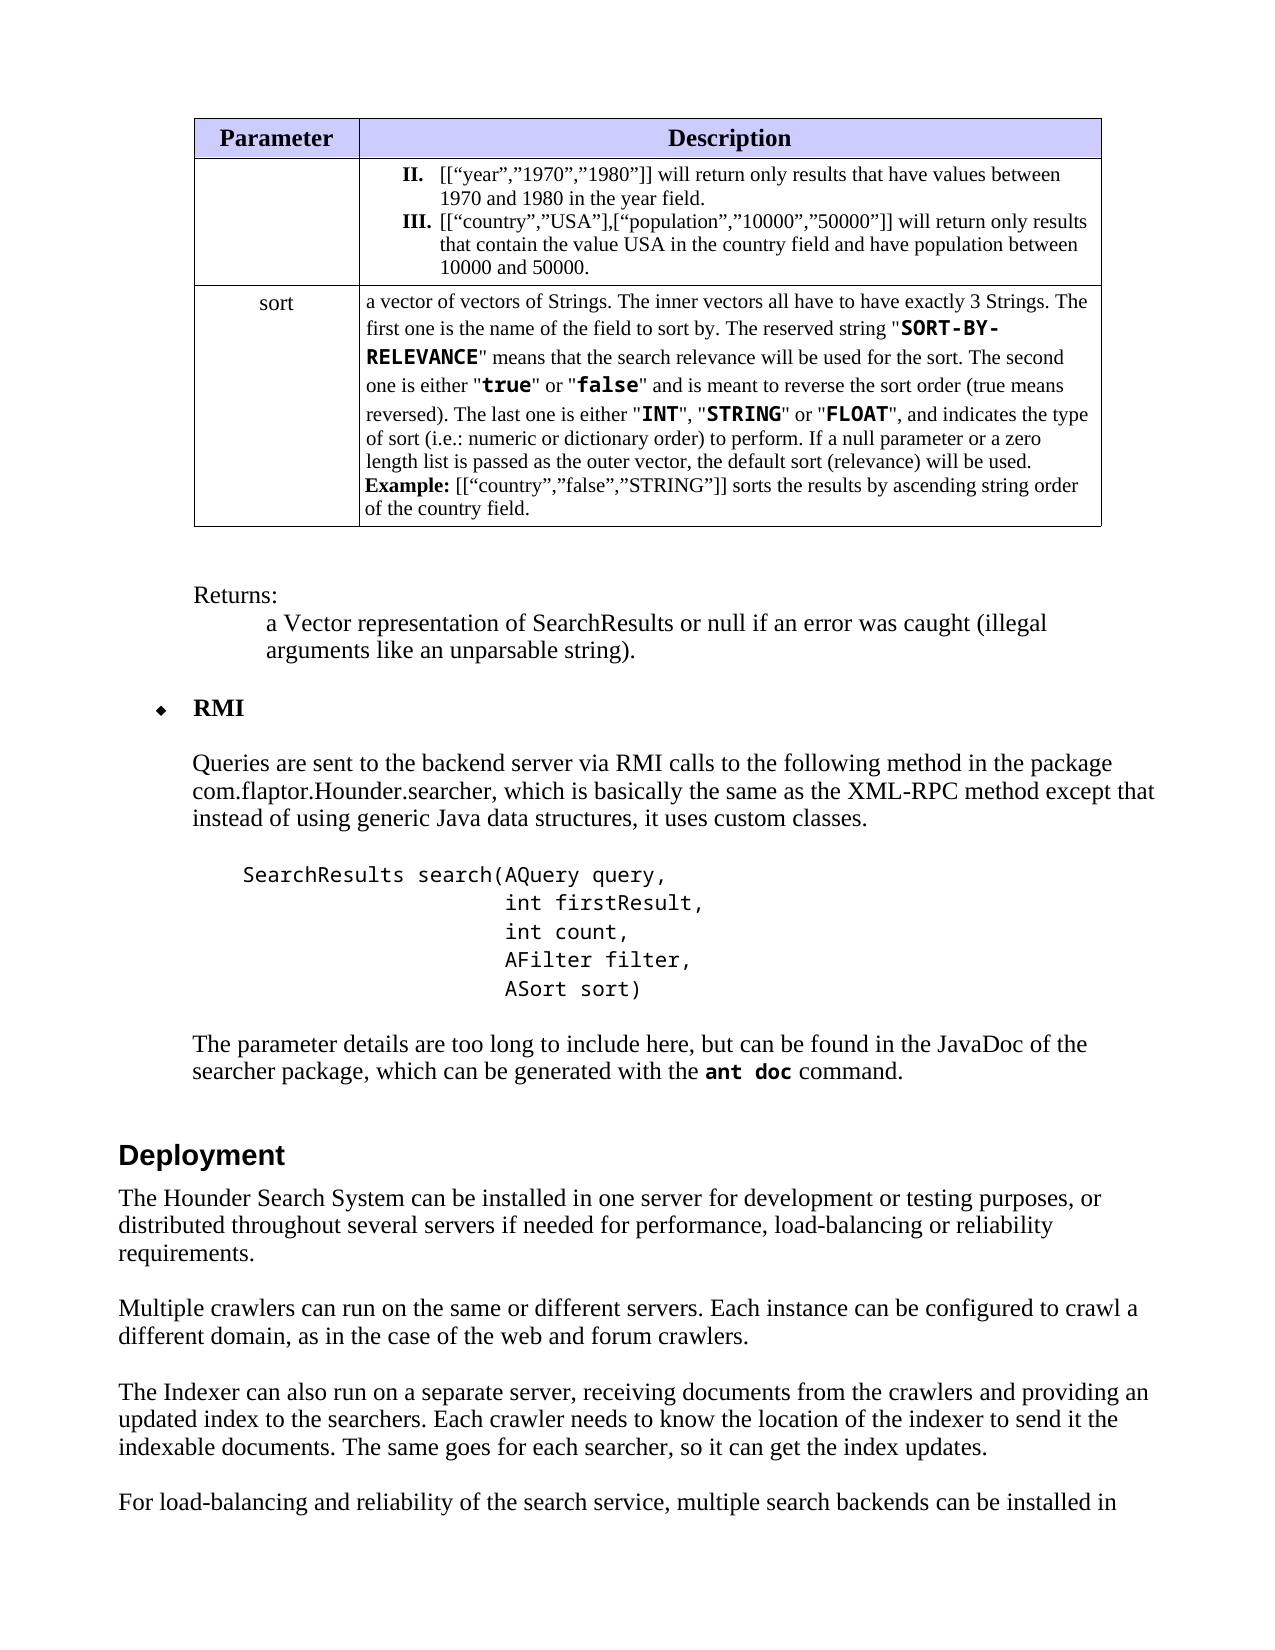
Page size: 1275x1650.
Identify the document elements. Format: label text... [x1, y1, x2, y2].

table_header Description [360, 119, 1101, 157]
text For load-balancing and reliability of the search service, multiple search backends can be installed in [118, 1488, 1157, 1516]
text Queries are sent to the backend server via RMI calls to the following method in the package com.flaptor.Hounder.searcher, which is basically the same as the XML-RPC method except that instead of using generic Java data structures, it uses custom classes. [192, 749, 1157, 832]
subtitle Deployment [118, 1139, 1157, 1171]
table_cell sort [195, 286, 359, 526]
text The Hounder Search System can be installed in one server for development or testing purposes, or distributed throughout several servers if needed for performance, load-balancing or reliability requirements. [118, 1184, 1157, 1267]
table_cell [195, 159, 359, 284]
text The parameter details are too long to include here, but can be found in the JavaDoc of the searcher package, which can be generated with the ant doc command. [192, 1030, 1157, 1086]
text SearchResults search(AQuery query, [192, 860, 1157, 888]
table_header Parameter [195, 119, 359, 157]
list a Vector representation of SearchResults or null if an error was caught (illegal arguments like an unparsable string). [266, 609, 1157, 664]
text The Indexer can also run on a separate server, receiving documents from the crawlers and providing an updated index to the searchers. Each crawler needs to know the location of the indexer to send it the indexable documents. The same goes for each searcher, so it can get the index updates. [118, 1378, 1157, 1461]
text int firstResult, [192, 888, 1157, 917]
table_cell a Vector of Vectors of Strings representing the filters. The outer Vector represents the several filters to be ANDed to build the final filter. The inner Vectors may contain 2 or 3 Strings. If the Vector contains 2 Strings, it represents a value filter, where the field is the first String and the value the 2nd. If it contains 3 Strings, it is interpreted as a RangeFilter as (Field, from, to). Both a null parameter and a zero length list are valid and mean no filtering. Examples: [[“country”,”Argentina”]] will return only results that have the value Argentina in its country field. [[“year”,”1970”,”1980”]] will return only results that have values between 1970 and 1980 in the year field. [[“country”,”USA”],[“population”,”10000”,”50000”]] will return only results that contain the value USA in the country field and have population between 10000 and 50000. [360, 159, 1101, 284]
text Multiple crawlers can run on the same or different servers. Each instance can be configured to crawl a different domain, as in the case of the web and forum crawlers. [118, 1294, 1157, 1350]
table_cell a vector of vectors of Strings. The inner vectors all have to have exactly 3 Strings. The first one is the name of the field to sort by. The reserved string "SORT-BY-RELEVANCE" means that the search relevance will be used for the sort. The second one is either "true" or "false" and is meant to reverse the sort order (true means reversed). The last one is either "INT", "STRING" or "FLOAT", and indicates the type of sort (i.e.: numeric or dictionary order) to perform. If a null parameter or a zero length list is passed as the outer vector, the default sort (relevance) will be used. Example: [[“country”,”false”,”STRING”]] sorts the results by ascending string order of the country field. [360, 286, 1101, 526]
subtitle Returns: [156, 581, 1157, 609]
text AFilter filter, [192, 945, 1157, 974]
text int count, [192, 917, 1157, 945]
list RMI [156, 694, 1157, 721]
text ASort sort) [192, 974, 1157, 1002]
